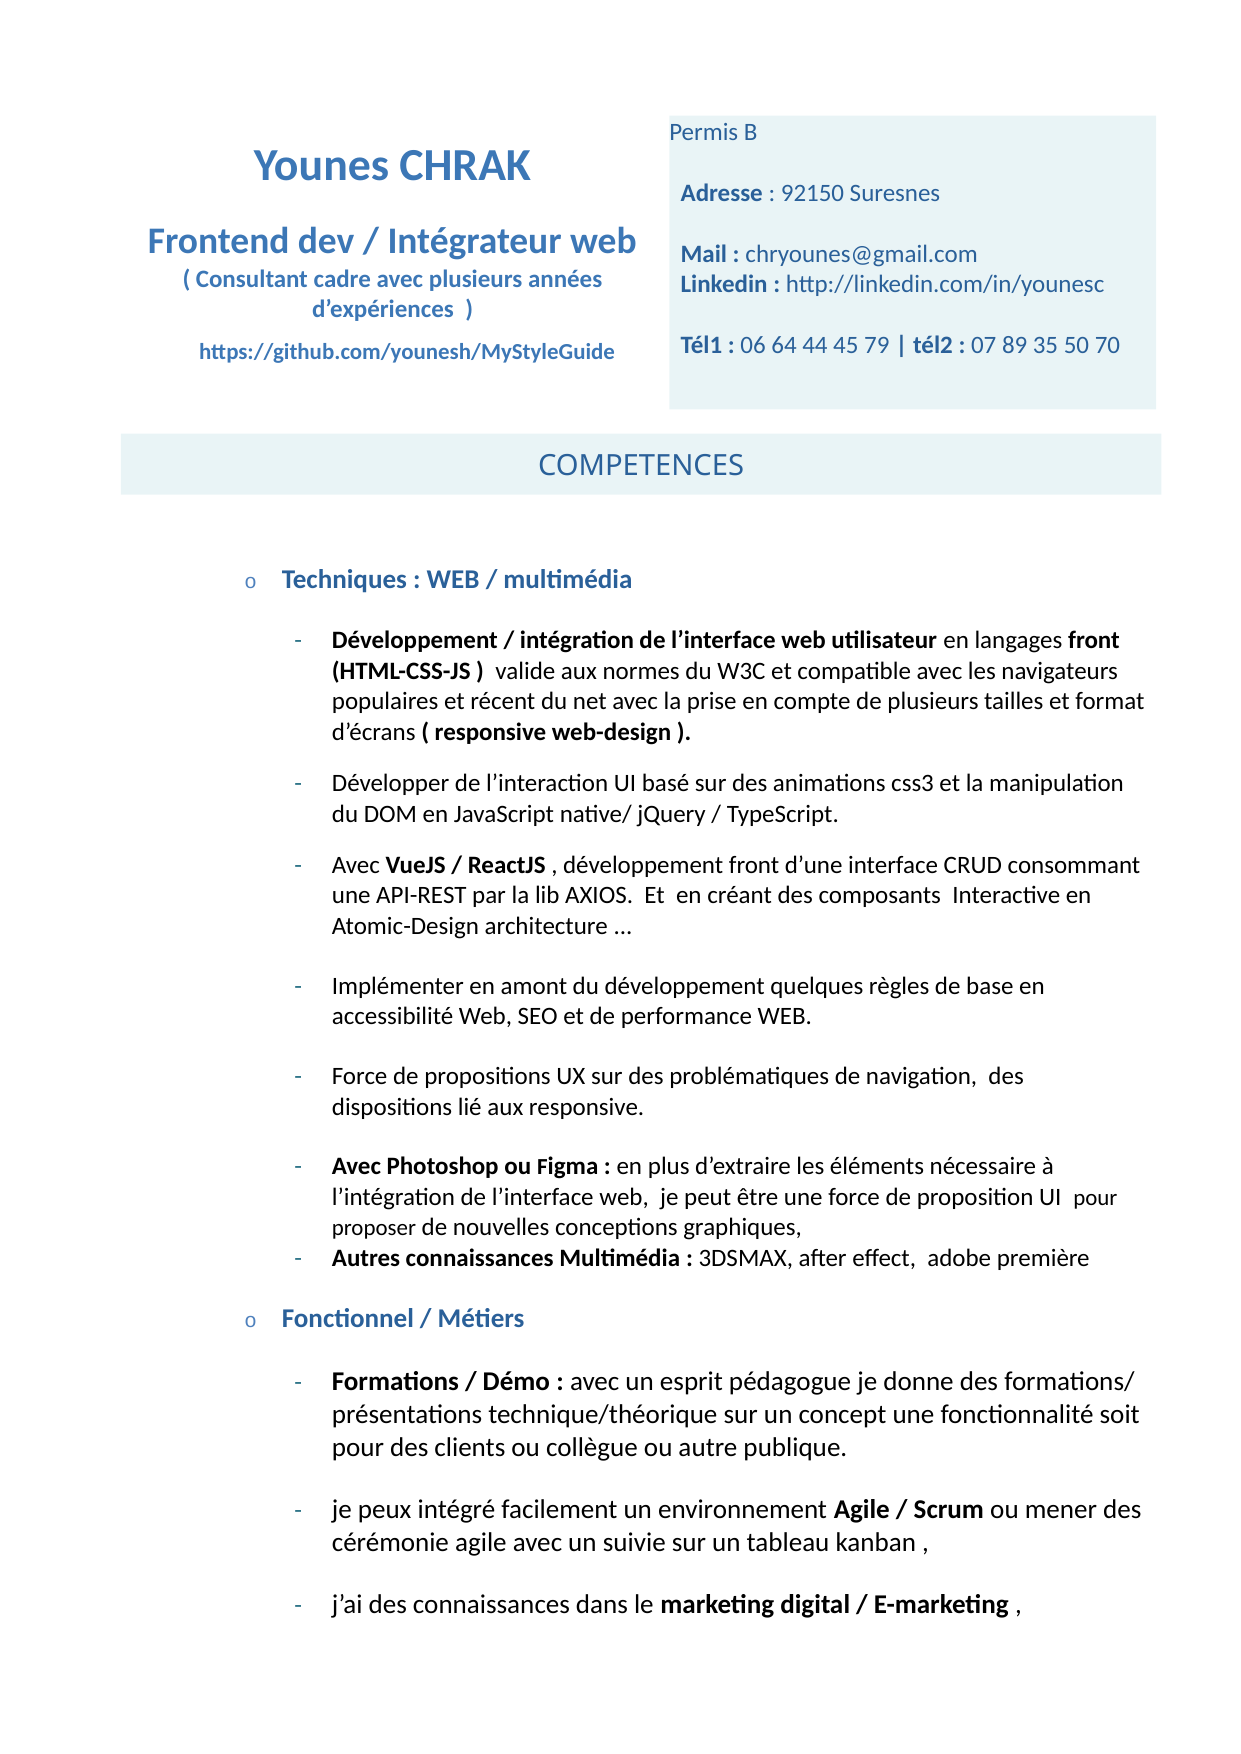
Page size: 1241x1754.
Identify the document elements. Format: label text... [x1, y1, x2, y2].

table_cell Techniques : WEB / multimédia Développement / intégration de l’interface web utilisateur en langages front (HTML-CSS-JS ) valide aux normes du W3C et compatible avec les navigateurs populaires et récent du net avec la prise en compte de plusieurs tailles et format d’écrans ( responsive web-design ). Développer de l’interaction UI basé sur des animations css3 et la manipulation du DOM en JavaScript native/ jQuery / TypeScript. Avec VueJS / ReactJS , développement front d’une interface CRUD consommant une API-REST par la lib AXIOS. Et en créant des composants Interactive en Atomic-Design architecture ... Implémenter en amont du développement quelques règles de base en accessibilité Web, SEO et de performance WEB. Force de propositions UX sur des problématiques de navigation, des dispositions lié aux responsive. Avec Photoshop ou Figma : en plus d’extraire les éléments nécessaire à l’intégration de l’interface web, je peut être une force de proposition UI pour proposer de nouvelles conceptions graphiques, Autres connaissances Multimédia : 3DSMAX, after effect, adobe première Fonctionnel / Métiers Formations / Démo : avec un esprit pédagogue je donne des formations/ présentations technique/théorique sur un concept une fonctionnalité soit pour des clients ou collègue ou autre publique. je peux intégré facilement un environnement Agile / Scrum ou mener des cérémonie agile avec un suivie sur un tableau kanban , j’ai des connaissances dans le marketing digital / E-marketing , [120, 500, 1159, 1620]
table_header Younes CHRAK Frontend dev / Intégrateur web ( Consultant cadre avec plusieurs années d’expériences ) https://github.com/younesh/MyStyleGuide [118, 118, 667, 401]
table_header [120, 495, 1159, 500]
